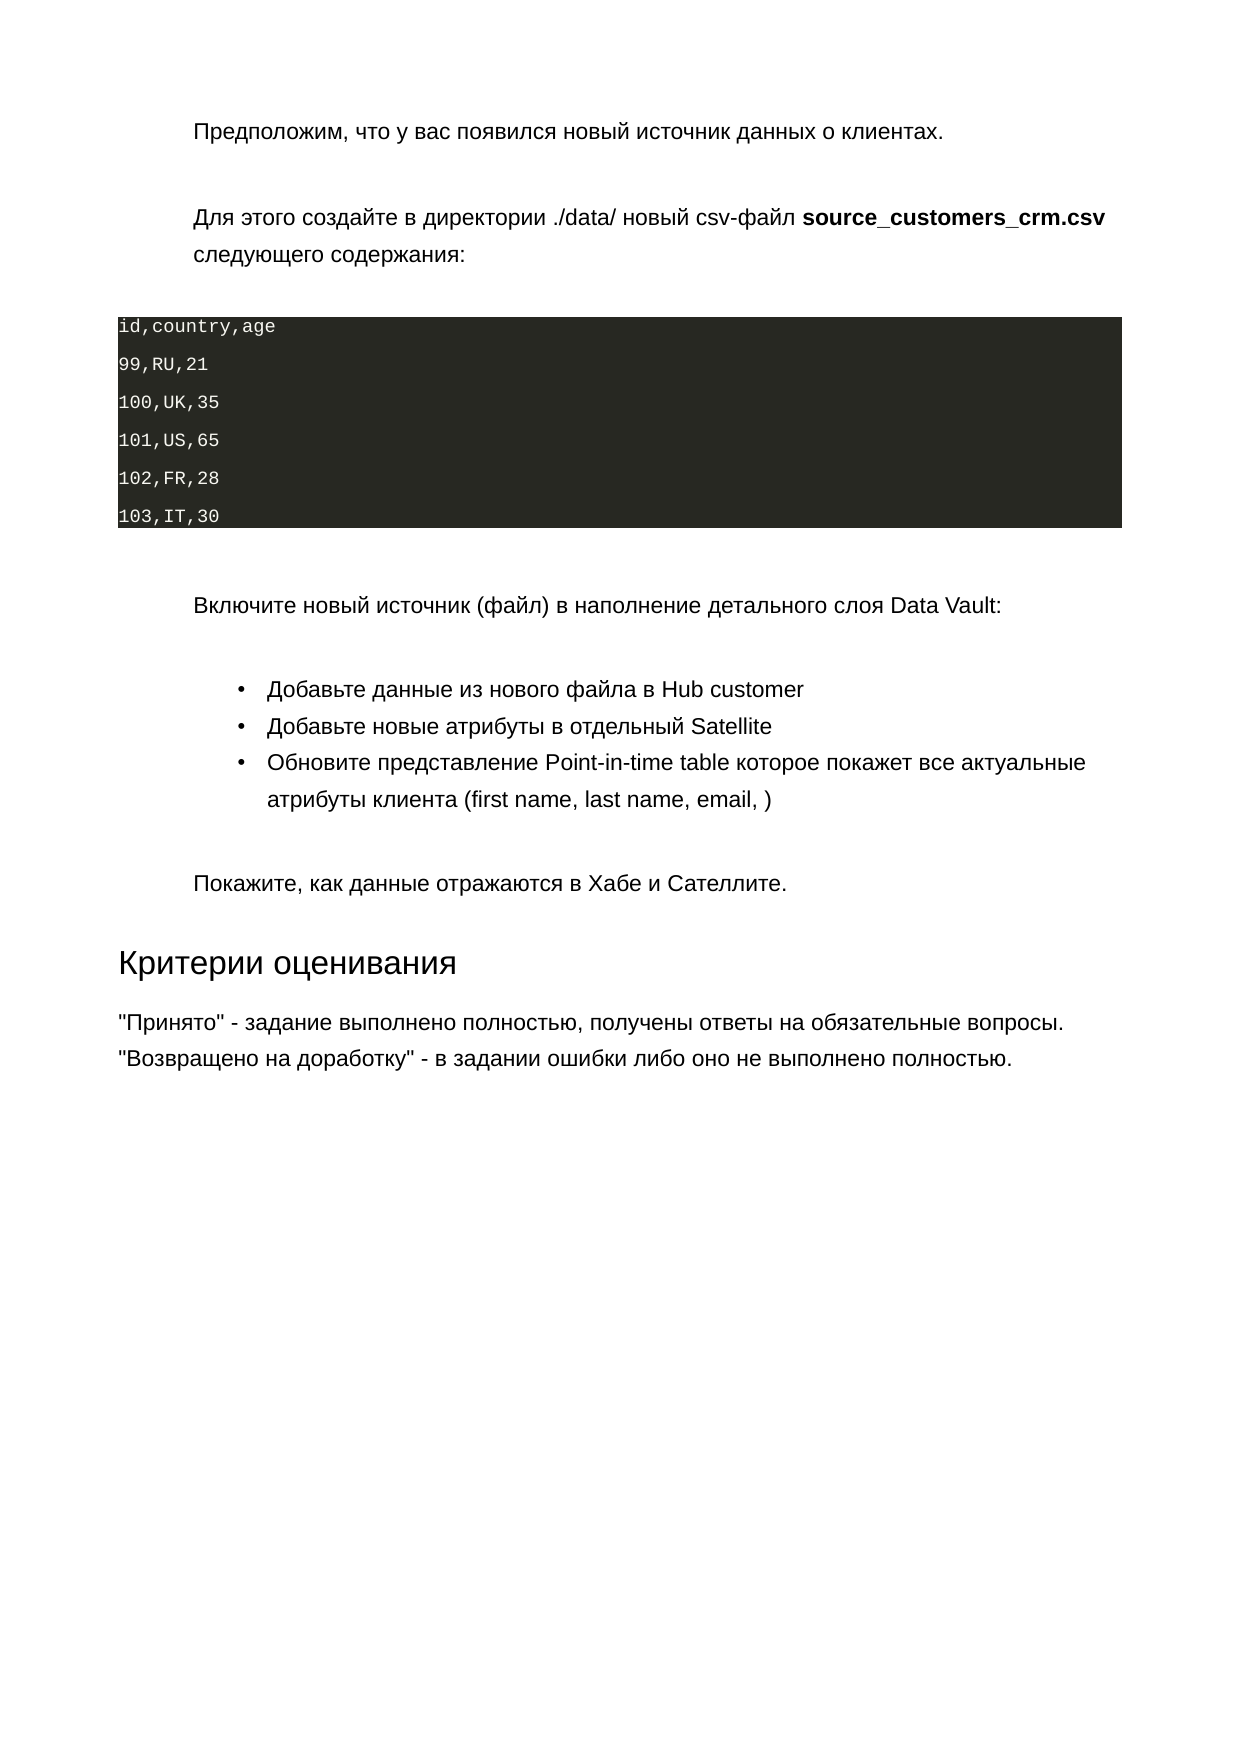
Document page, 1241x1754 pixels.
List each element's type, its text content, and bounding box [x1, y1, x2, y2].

list Обновите представление Point-in-time table которое покажет все актуальные атрибуты клиента (first name, last name, email, ) [237, 749, 1122, 812]
text 100,UK,35 [118, 393, 1122, 414]
text Предположим, что у вас появился новый источник данных о клиентах. [118, 118, 1122, 144]
text 99,RU,21 [118, 355, 1122, 376]
text 101,US,65 [118, 431, 1122, 452]
text "Возвращено на доработку" - в задании ошибки либо оно не выполнено полностью. [118, 1045, 1122, 1072]
list Добавьте новые атрибуты в отдельный Satellite [237, 713, 1122, 739]
text "Принято" - задание выполнено полностью, получены ответы на обязательные вопросы. [118, 1009, 1122, 1035]
text 103,IT,30 [118, 507, 1122, 528]
subtitle Критерии оценивания [118, 943, 1122, 982]
text Покажите, как данные отражаются в Хабе и Сателлите. [118, 869, 1122, 896]
text Для этого создайте в директории ./data/ новый csv-файл source_customers_crm.csv следующего содержания: [193, 202, 1122, 267]
text Включите новый источник (файл) в наполнение детального слоя Data Vault: [118, 592, 1122, 619]
text 102,FR,28 [118, 469, 1122, 490]
text id,country,age [118, 317, 1122, 338]
list Добавьте данные из нового файла в Hub customer [237, 676, 1122, 703]
